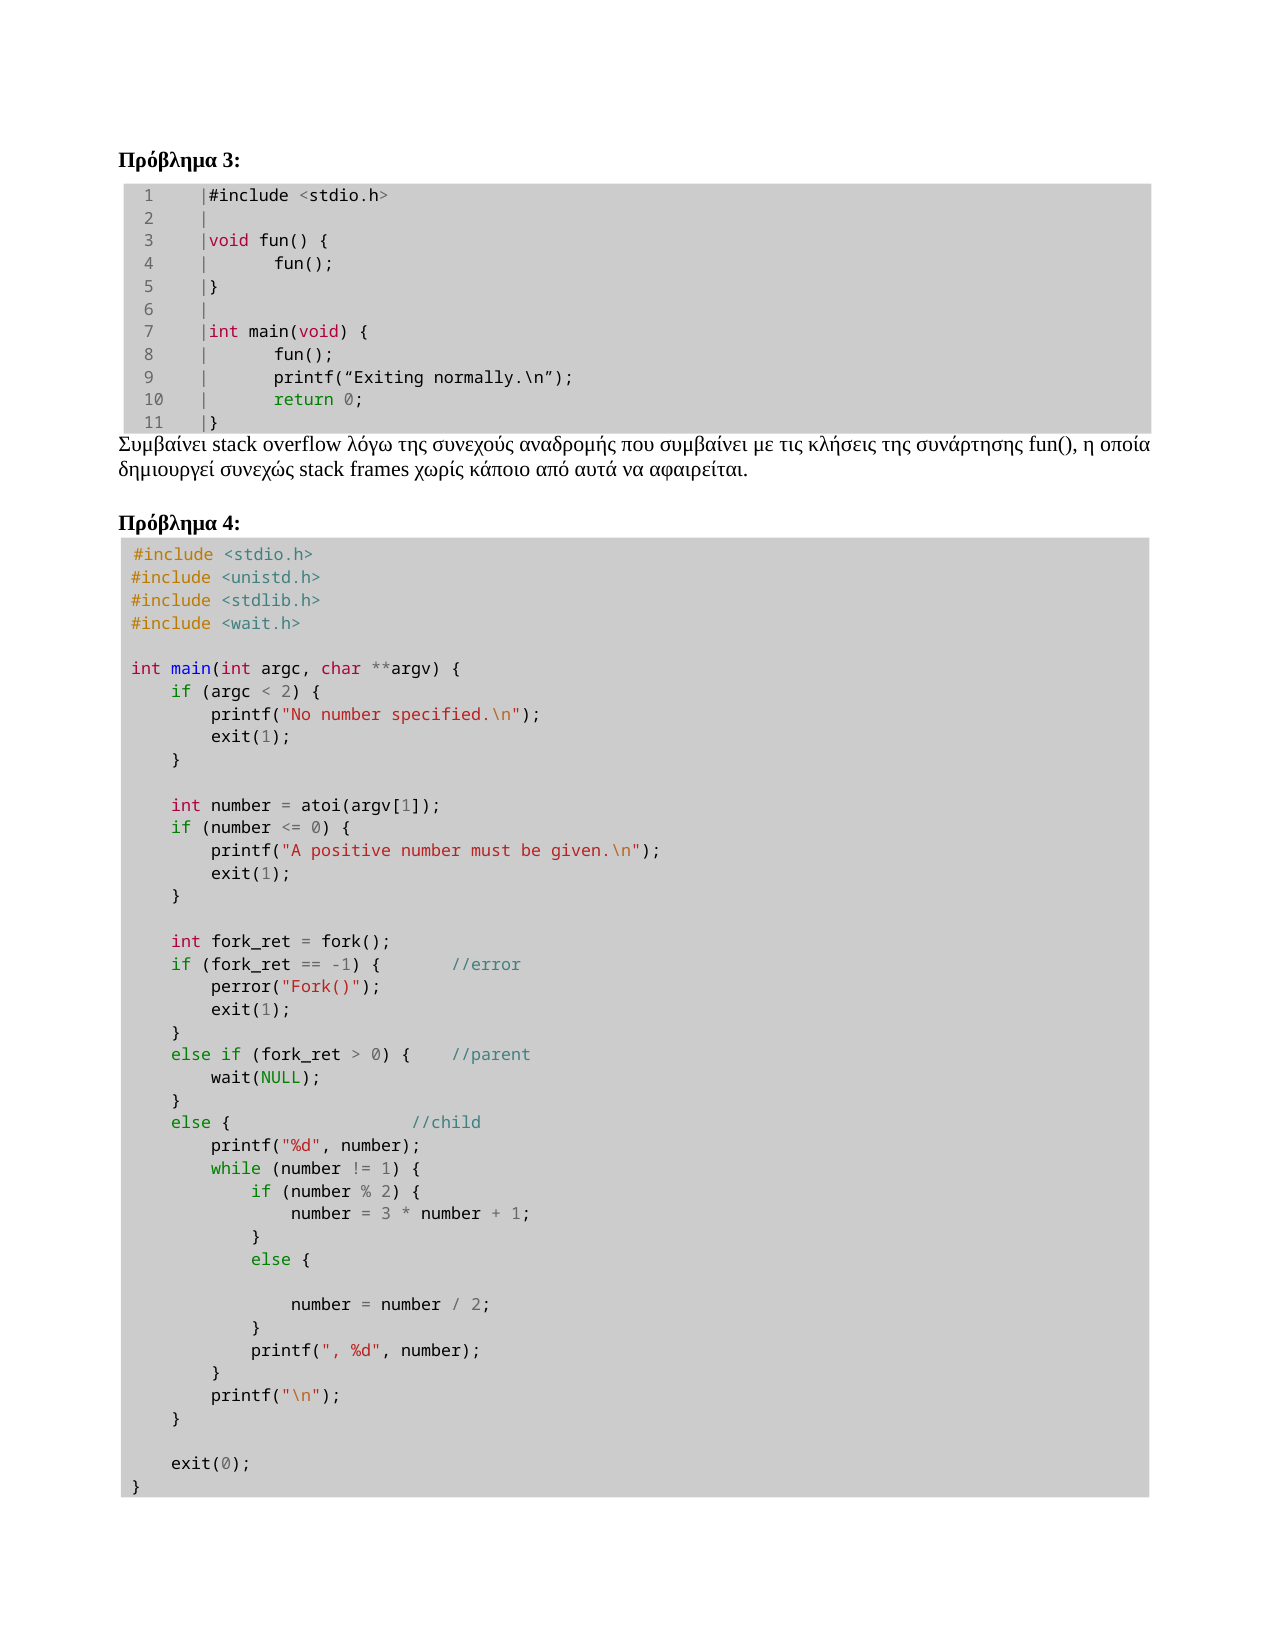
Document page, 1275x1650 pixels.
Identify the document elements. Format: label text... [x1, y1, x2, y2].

text Πρόβλημα 4: [118, 510, 1157, 535]
text Πρόβλημα 3: [118, 147, 1157, 172]
text Συμβαίνει stack overflow λόγω της συνεχούς αναδρομής που συμβαίνει με τις κλήσεις της συνάρτησης fun(), η οποία δημιουργεί συνεχώς stack frames χωρίς κάποιο από αυτά να αφαιρείται. [118, 431, 1157, 481]
